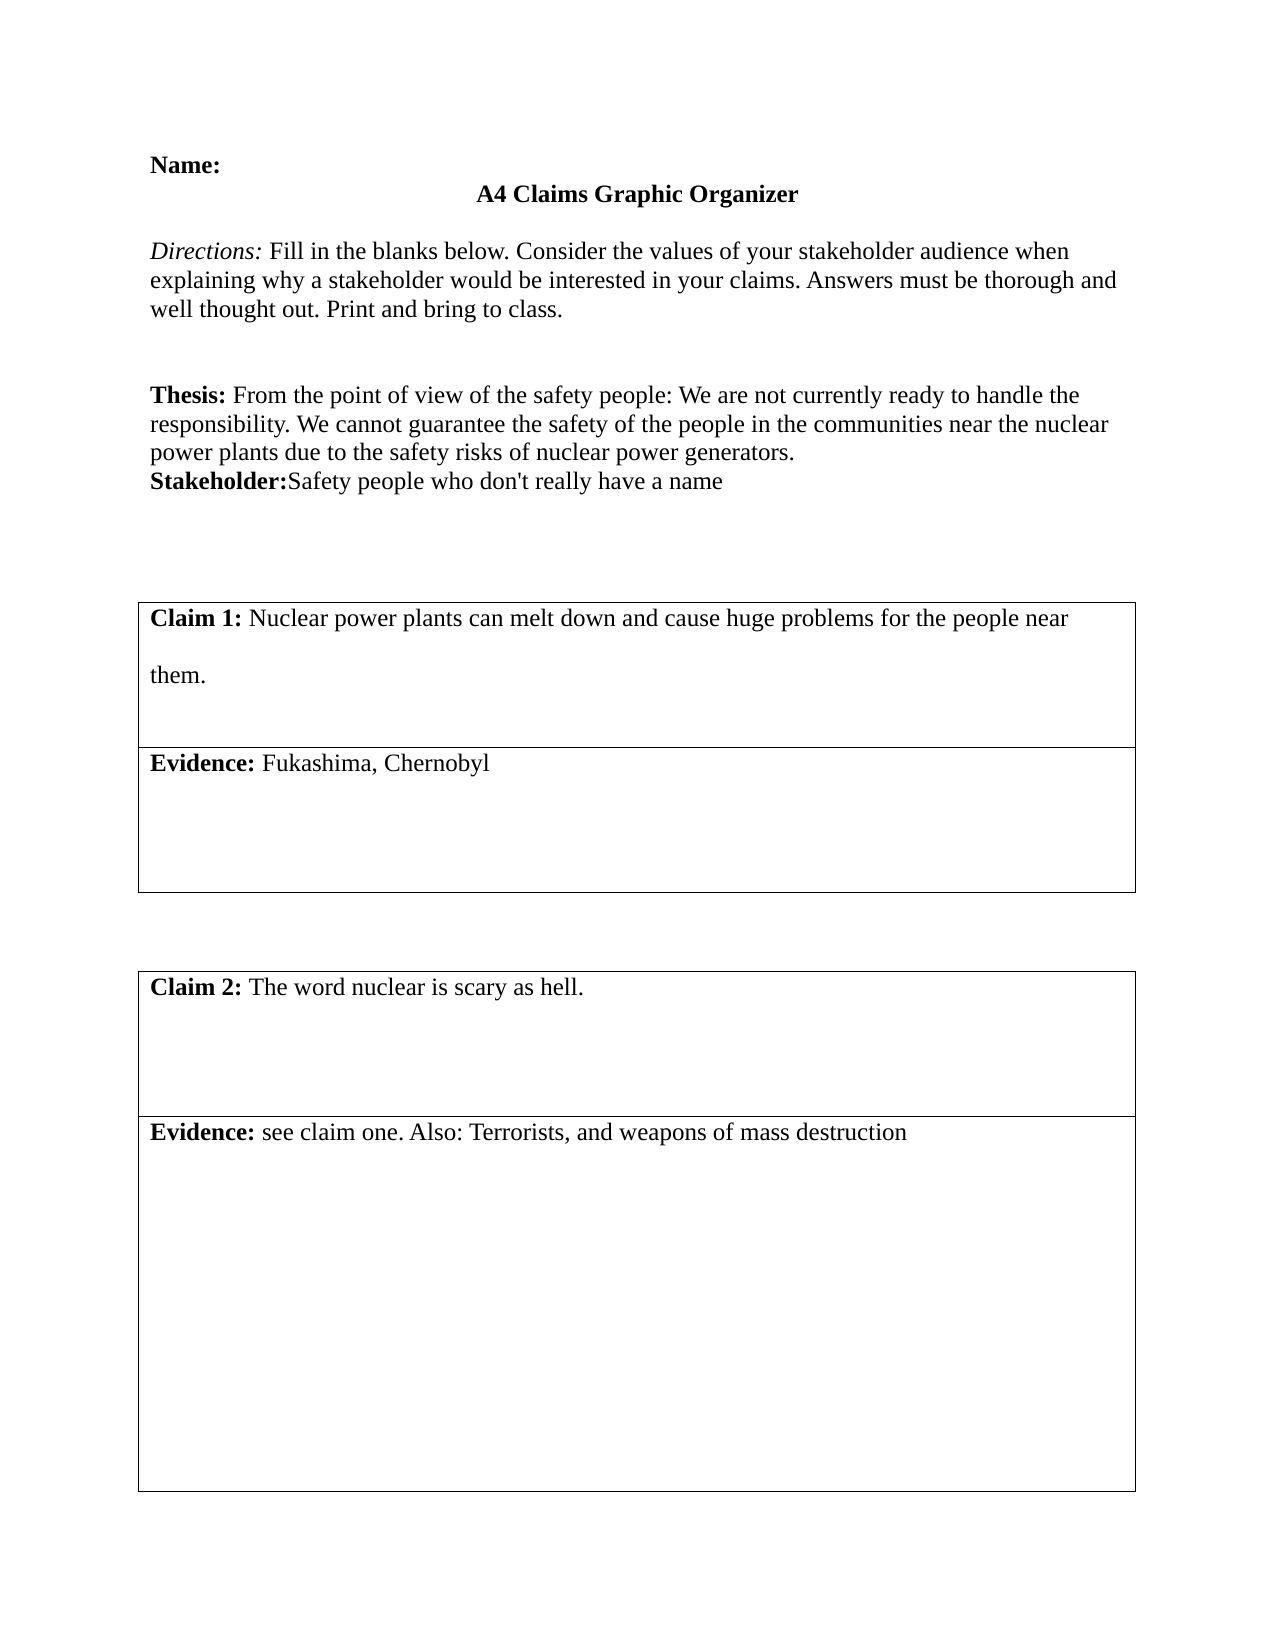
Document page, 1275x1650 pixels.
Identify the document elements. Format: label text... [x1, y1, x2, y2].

table_cell Evidence: see claim one. Also: Terrorists, and weapons of mass destruction [139, 1117, 1135, 1491]
table_header Claim 1: Nuclear power plants can melt down and cause huge problems for the people near them. [139, 603, 1135, 747]
table_cell Evidence: Fukashima, Chernobyl [139, 748, 1135, 892]
text Name: [150, 150, 1125, 179]
table_header Claim 2: The word nuclear is scary as hell. [139, 972, 1135, 1116]
text A4 Claims Graphic Organizer [150, 179, 1125, 207]
text Stakeholder:Safety people who don't really have a name [150, 466, 1125, 495]
text Directions: Fill in the blanks below. Consider the values of your stakeholder audience when explaining why a stakeholder would be interested in your claims. Answers must be thorough and well thought out. Print and bring to class. [150, 236, 1125, 322]
text Thesis: From the point of view of the safety people: We are not currently ready to handle the responsibility. We cannot guarantee the safety of the people in the communities near the nuclear power plants due to the safety risks of nuclear power generators. [150, 380, 1125, 466]
